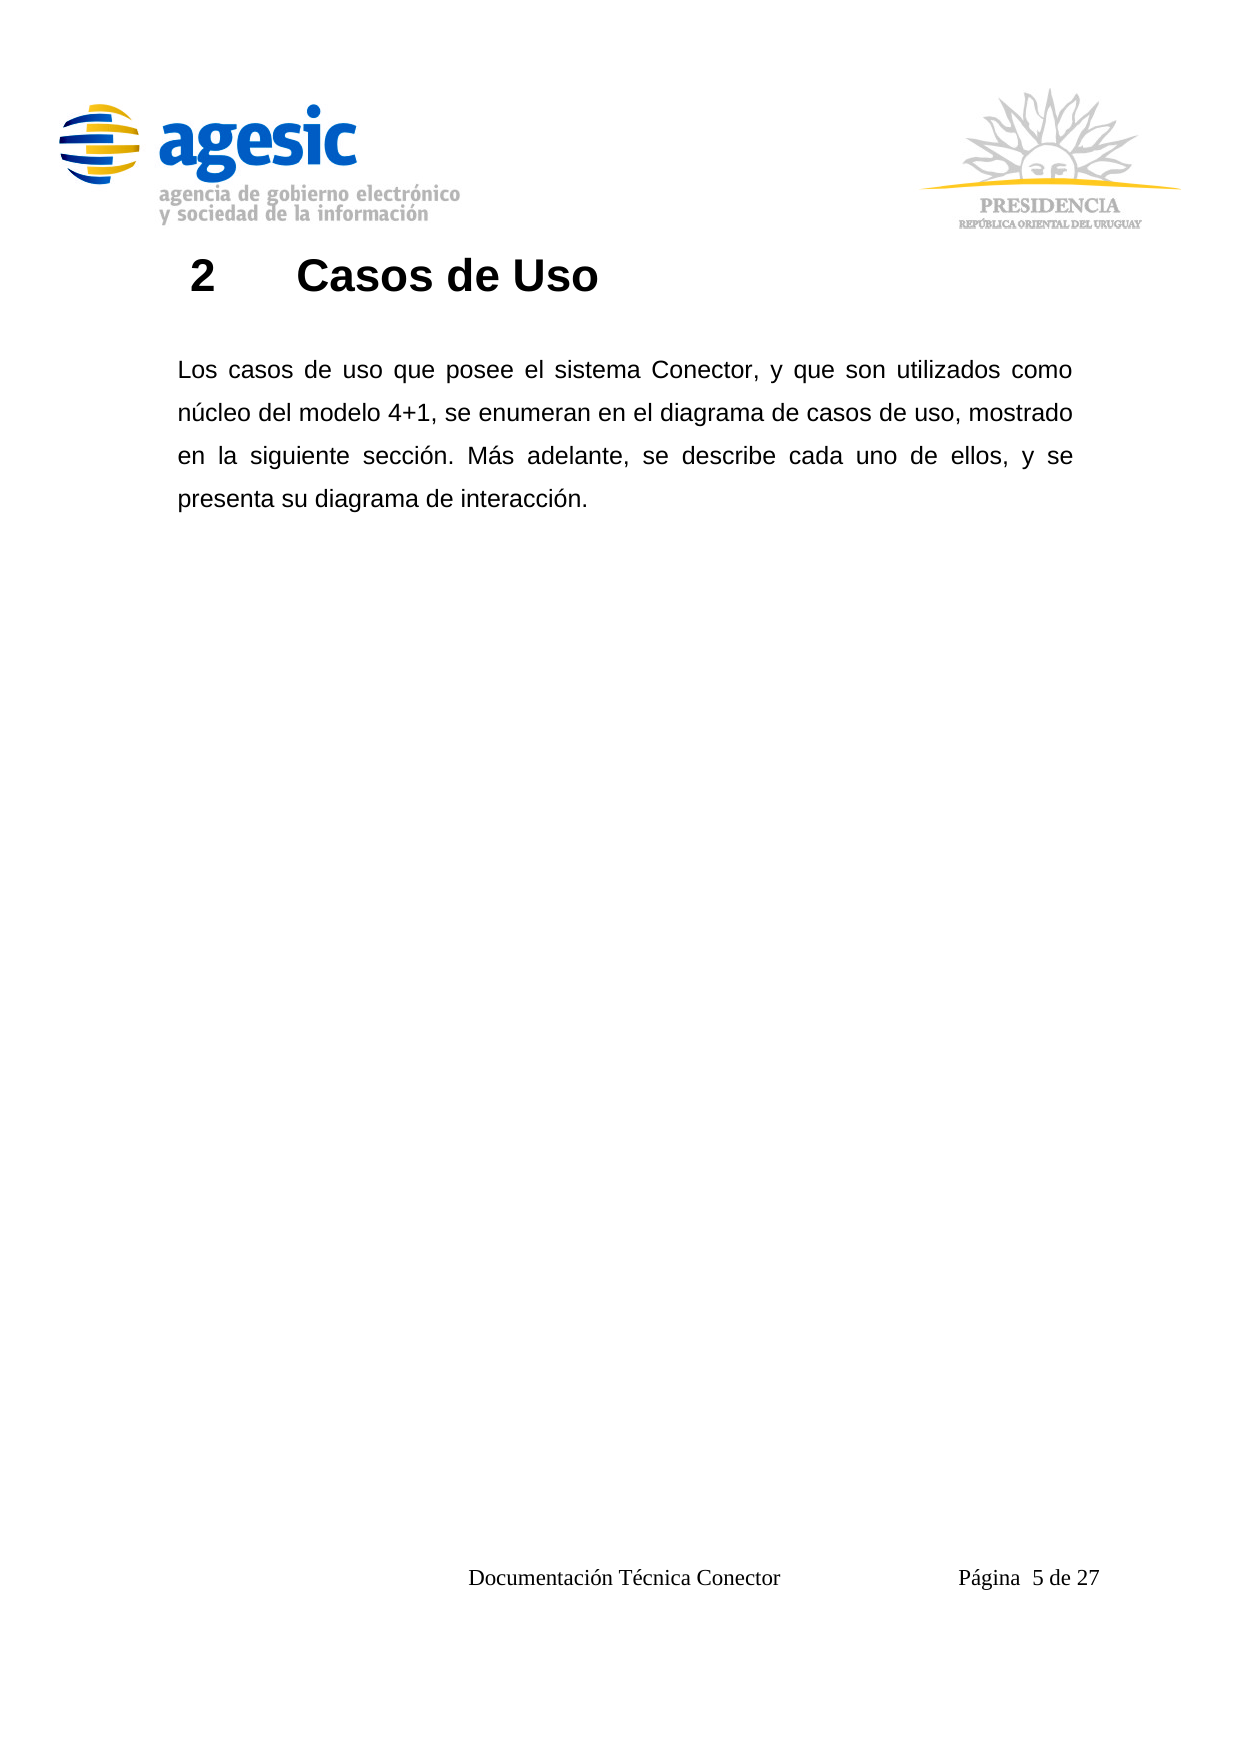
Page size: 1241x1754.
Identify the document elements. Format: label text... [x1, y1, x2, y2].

picture [59, 88, 1182, 229]
subtitle Casos de Uso [177, 236, 1075, 305]
text Los casos de uso que posee el sistema Conector, y que son utilizados como núcleo del modelo 4+1, se enumeran en el diagrama de casos de uso, mostrado en la siguiente sección. Más adelante, se describe cada uno de ellos, y se presenta su diagrama de interacción. [177, 355, 1075, 513]
